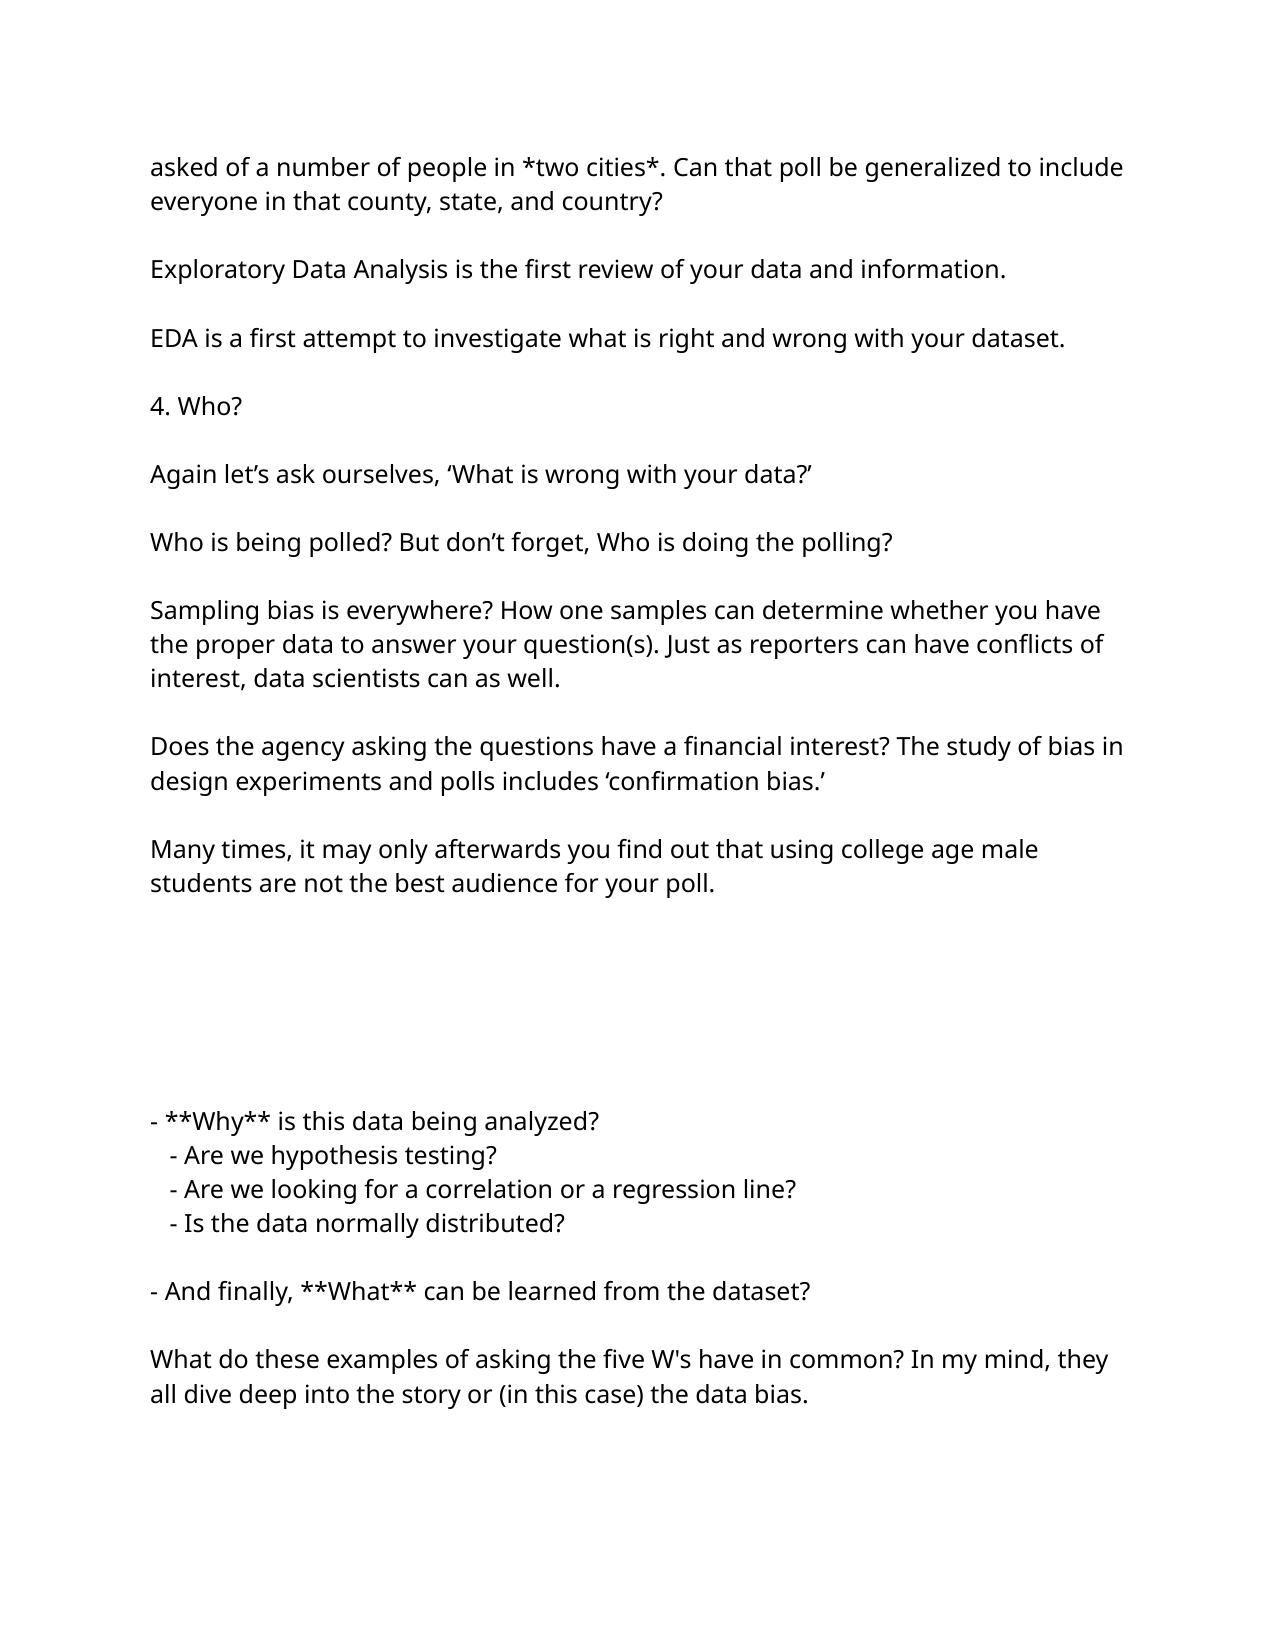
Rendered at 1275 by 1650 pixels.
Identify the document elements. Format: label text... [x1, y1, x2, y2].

text Sampling bias is everywhere? How one samples can determine whether you have the proper data to answer your question(s). Just as reporters can have conflicts of interest, data scientists can as well. [150, 593, 1125, 695]
text - **Why** is this data being analyzed? [150, 1104, 1125, 1138]
text Many times, it may only afterwards you find out that using college age male students are not the best audience for your poll. [150, 831, 1125, 899]
text Again let’s ask ourselves, ‘What is wrong with your data?’ [150, 457, 1125, 491]
text Who is being polled? But don’t forget, Who is doing the polling? [150, 525, 1125, 559]
text What do these examples of asking the five W's have in common? In my mind, they all dive deep into the story or (in this case) the data bias. [150, 1342, 1125, 1410]
text EDA is a first attempt to investigate what is right and wrong with your dataset. [150, 320, 1125, 388]
text 4. Who? [150, 388, 1125, 422]
text - Are we looking for a correlation or a regression line? [150, 1172, 1125, 1206]
text - Is the data normally distributed? [150, 1206, 1125, 1240]
text Does the agency asking the questions have a financial interest? The study of bias in design experiments and polls includes ‘confirmation bias.’ [150, 729, 1125, 797]
text asked of a number of people in *two cities*. Can that poll be generalized to include everyone in that county, state, and country? [150, 150, 1125, 218]
text - And finally, **What** can be learned from the dataset? [150, 1274, 1125, 1308]
text - Are we hypothesis testing? [150, 1138, 1125, 1172]
text Exploratory Data Analysis is the first review of your data and information. [150, 252, 1125, 286]
